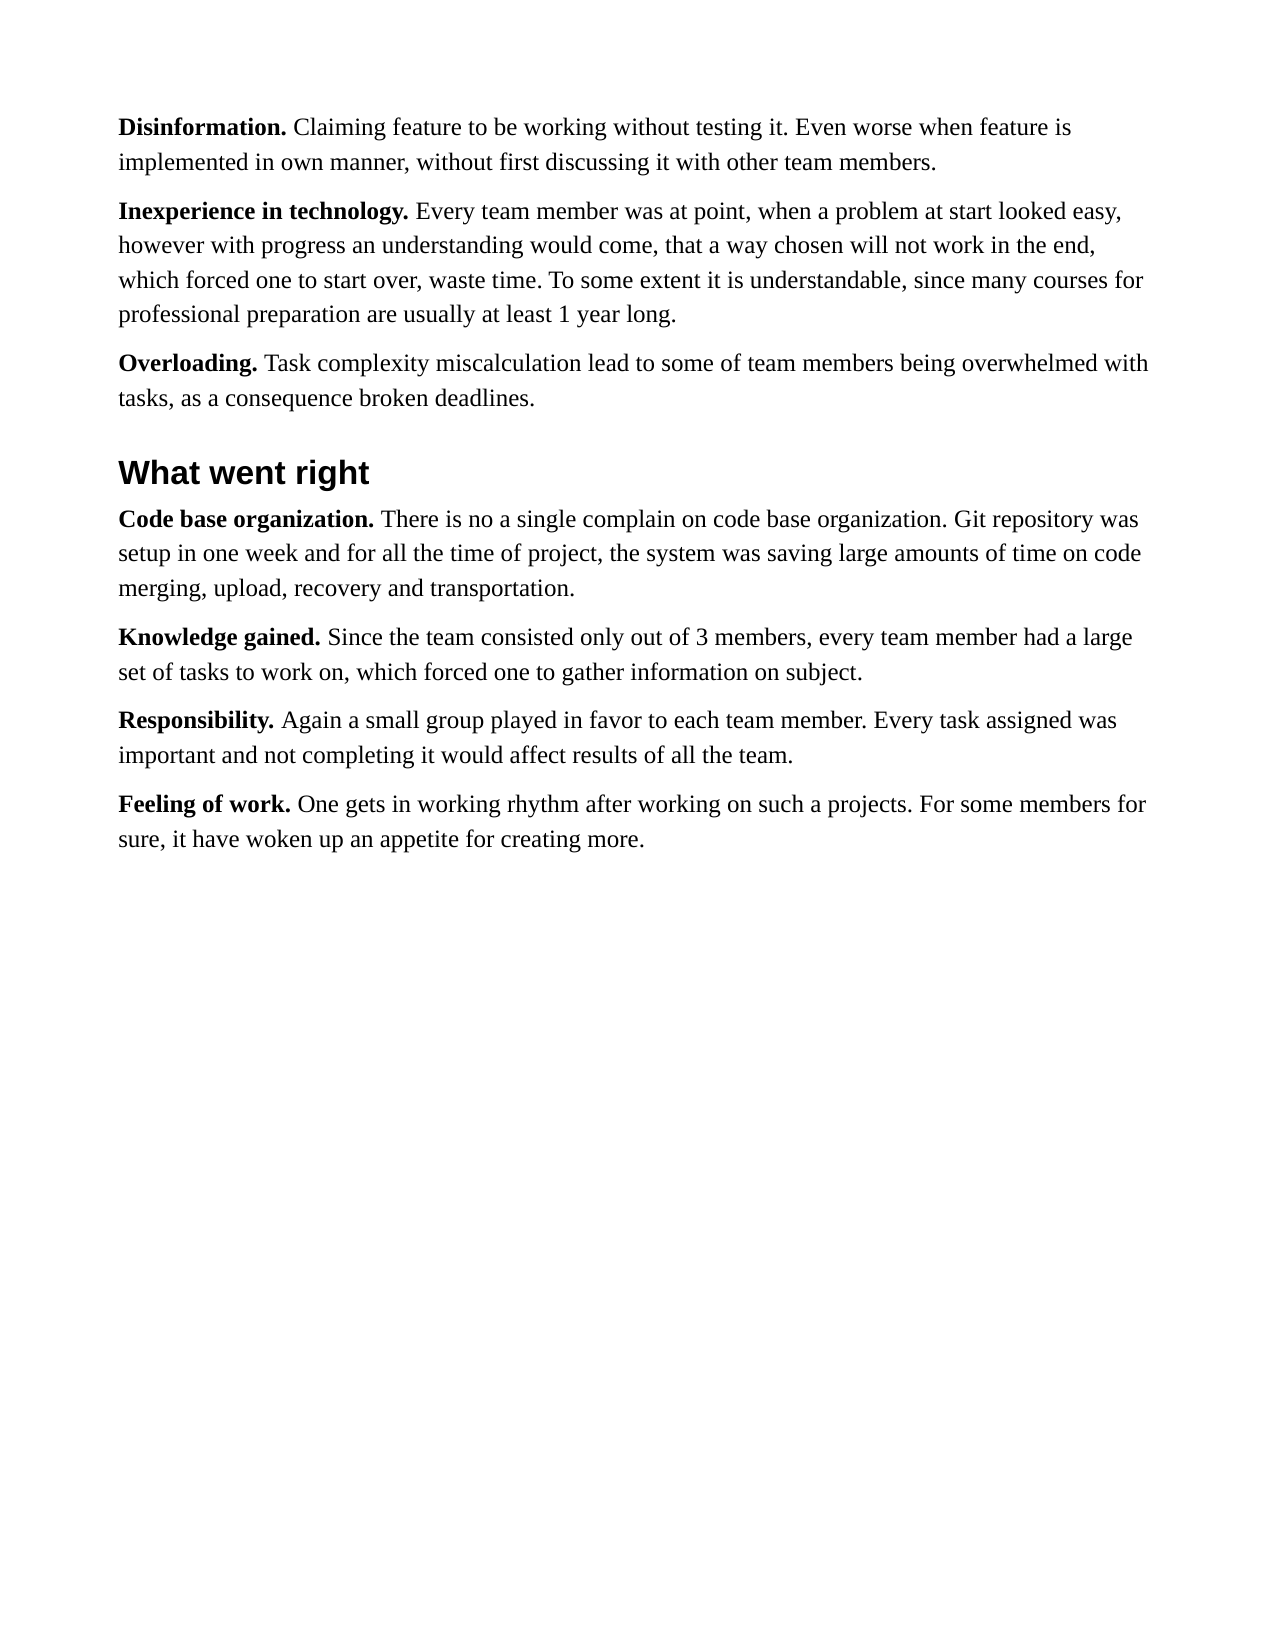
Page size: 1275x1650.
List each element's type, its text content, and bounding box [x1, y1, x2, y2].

text Responsibility. Again a small group played in favor to each team member. Every task assigned was important and not completing it would affect results of all the team. [118, 706, 1157, 769]
text Overloading. Task complexity miscalculation lead to some of team members being overwhelmed with tasks, as a consequence broken deadlines. [118, 348, 1157, 412]
text Inexperience in technology. Every team member was at point, when a problem at start looked easy, however with progress an understanding would come, that a way chosen will not work in the end, which forced one to start over, waste time. To some extent it is understandable, since many courses for professional preparation are usually at least 1 year long. [118, 196, 1157, 328]
text Knowledge gained. Since the team consisted only out of 3 members, every team member had a large set of tasks to work on, which forced one to gather information on subject. [118, 622, 1157, 685]
subtitle What went right [118, 453, 1157, 492]
text Code base organization. There is no a single complain on code base organization. Git repository was setup in one week and for all the time of project, the system was saving large amounts of time on code merging, upload, recovery and transportation. [118, 504, 1157, 602]
text Feeling of work. One gets in working rhythm after working on such a projects. For some members for sure, it have woken up an appetite for creating more. [118, 789, 1157, 852]
text Disinformation. Claiming feature to be working without testing it. Even worse when feature is implemented in own manner, without first discussing it with other team members. [118, 112, 1157, 176]
